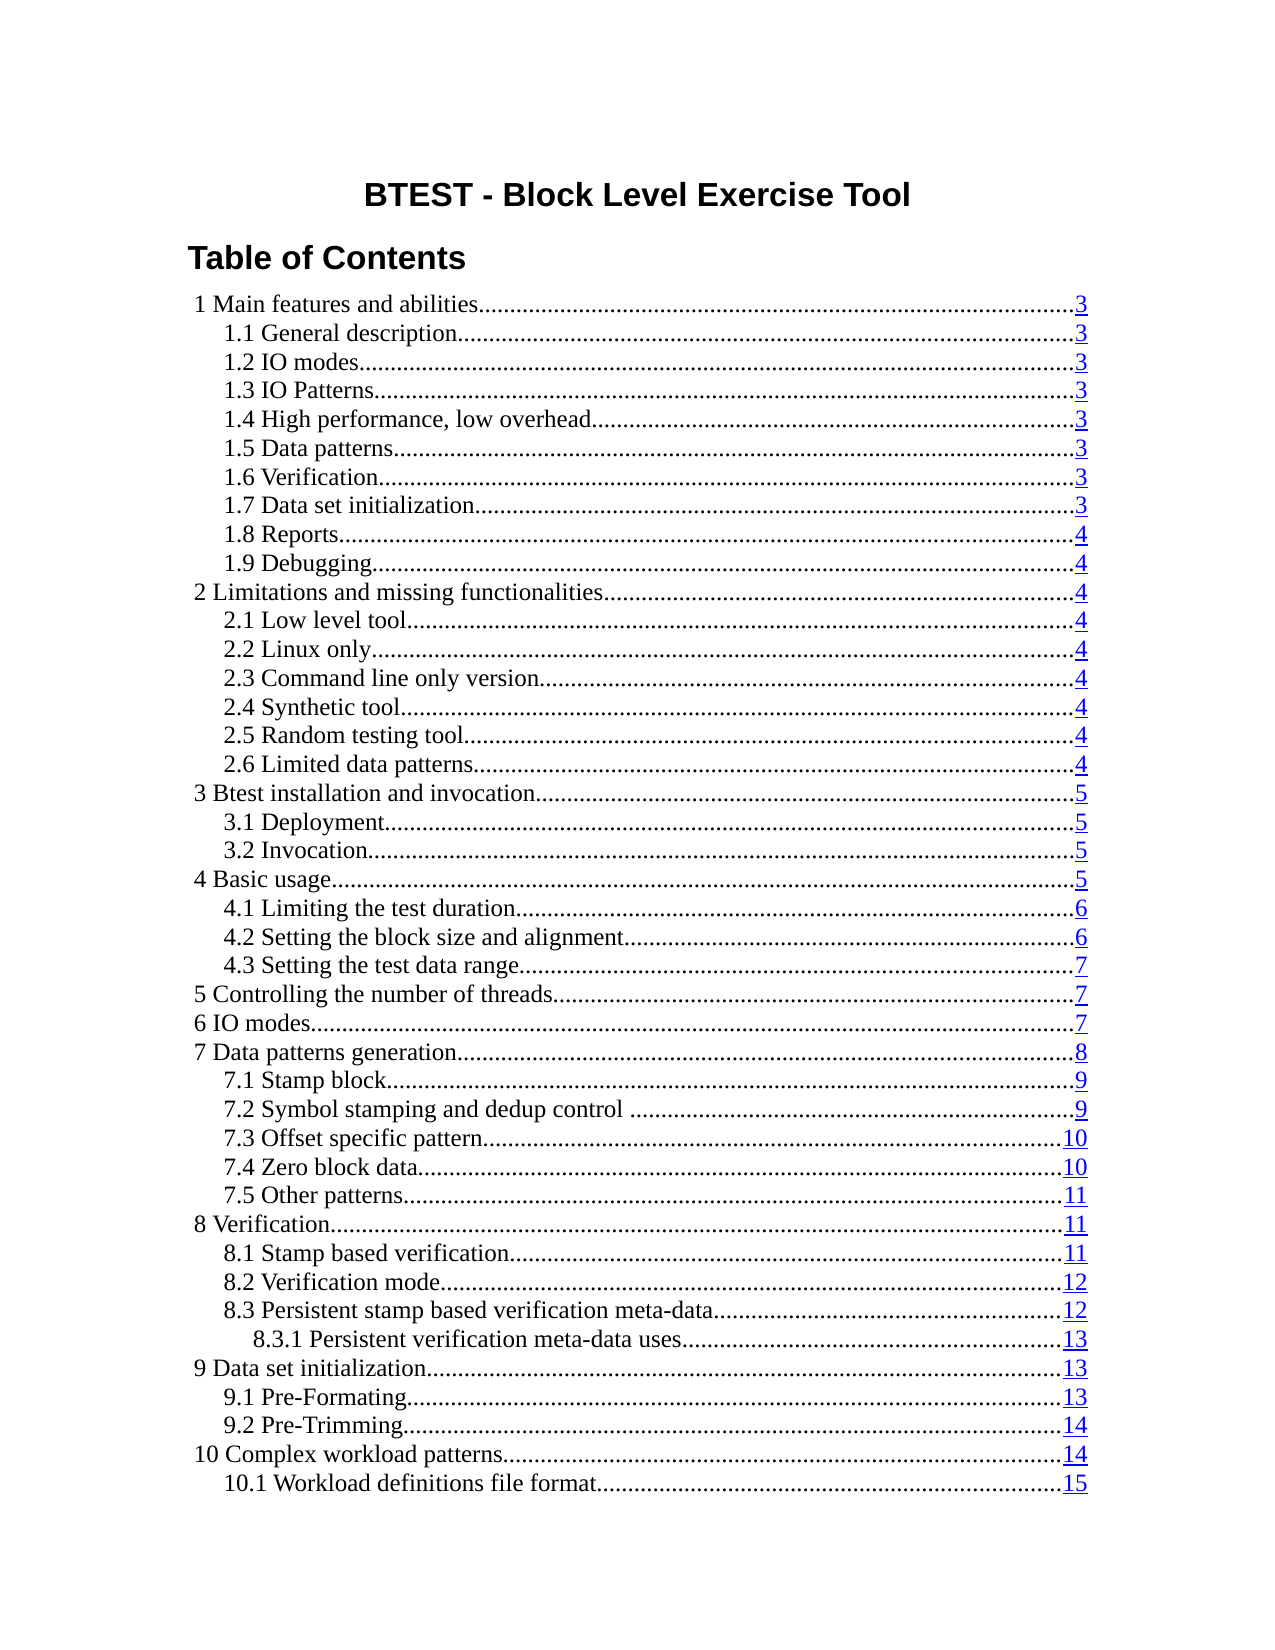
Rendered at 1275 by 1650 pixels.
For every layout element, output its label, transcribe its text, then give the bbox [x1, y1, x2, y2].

text 1.9 Debugging 4 [217, 548, 1087, 577]
text 9.1 Pre-Formating 13 [217, 1382, 1087, 1411]
text 1.3 IO Patterns 3 [217, 376, 1087, 404]
text 3 Btest installation and invocation 5 [187, 778, 1087, 807]
text 8 Verification 11 [187, 1209, 1087, 1238]
text 2.6 Limited data patterns 4 [217, 749, 1087, 778]
text 1.1 General description 3 [217, 318, 1087, 347]
subtitle Table of Contents [187, 238, 1087, 277]
text 9.2 Pre-Trimming 14 [217, 1411, 1087, 1439]
text 7.4 Zero block data 10 [217, 1152, 1087, 1181]
text 8.1 Stamp based verification 11 [217, 1238, 1087, 1267]
text 7.2 Symbol stamping and dedup control 9 [217, 1094, 1087, 1123]
text 8.3.1 Persistent verification meta-data uses 13 [246, 1324, 1087, 1353]
text 7.5 Other patterns 11 [217, 1181, 1087, 1209]
text 4 Basic usage 5 [187, 864, 1087, 893]
text 10.1 Workload definitions file format 15 [217, 1468, 1087, 1497]
text 6 IO modes 7 [187, 1008, 1087, 1037]
text 1.8 Reports 4 [217, 519, 1087, 548]
text 7.1 Stamp block 9 [217, 1066, 1087, 1094]
text 2.3 Command line only version 4 [217, 663, 1087, 692]
text 7.3 Offset specific pattern 10 [217, 1123, 1087, 1152]
text 3.2 Invocation 5 [217, 836, 1087, 864]
text 1.6 Verification 3 [217, 462, 1087, 491]
text 8.3 Persistent stamp based verification meta-data 12 [217, 1296, 1087, 1324]
text 1.5 Data patterns 3 [217, 433, 1087, 462]
text 7 Data patterns generation 8 [187, 1037, 1087, 1066]
text 1.7 Data set initialization 3 [217, 491, 1087, 519]
text 2.1 Low level tool 4 [217, 606, 1087, 634]
text 8.2 Verification mode 12 [217, 1267, 1087, 1296]
text 2.4 Synthetic tool 4 [217, 692, 1087, 721]
text 1 Main features and abilities 3 [187, 289, 1087, 318]
text 4.3 Setting the test data range 7 [217, 951, 1087, 979]
text 1.4 High performance, low overhead 3 [217, 404, 1087, 433]
text 1.2 IO modes 3 [217, 347, 1087, 376]
title BTEST - Block Level Exercise Tool [187, 175, 1087, 213]
text 5 Controlling the number of threads 7 [187, 979, 1087, 1008]
text 2.2 Linux only 4 [217, 634, 1087, 663]
text 9 Data set initialization 13 [187, 1353, 1087, 1382]
text 4.1 Limiting the test duration 6 [217, 893, 1087, 922]
text 2 Limitations and missing functionalities 4 [187, 577, 1087, 606]
text 10 Complex workload patterns 14 [187, 1439, 1087, 1468]
text 4.2 Setting the block size and alignment 6 [217, 922, 1087, 951]
text 3.1 Deployment 5 [217, 807, 1087, 836]
text 2.5 Random testing tool 4 [217, 721, 1087, 749]
